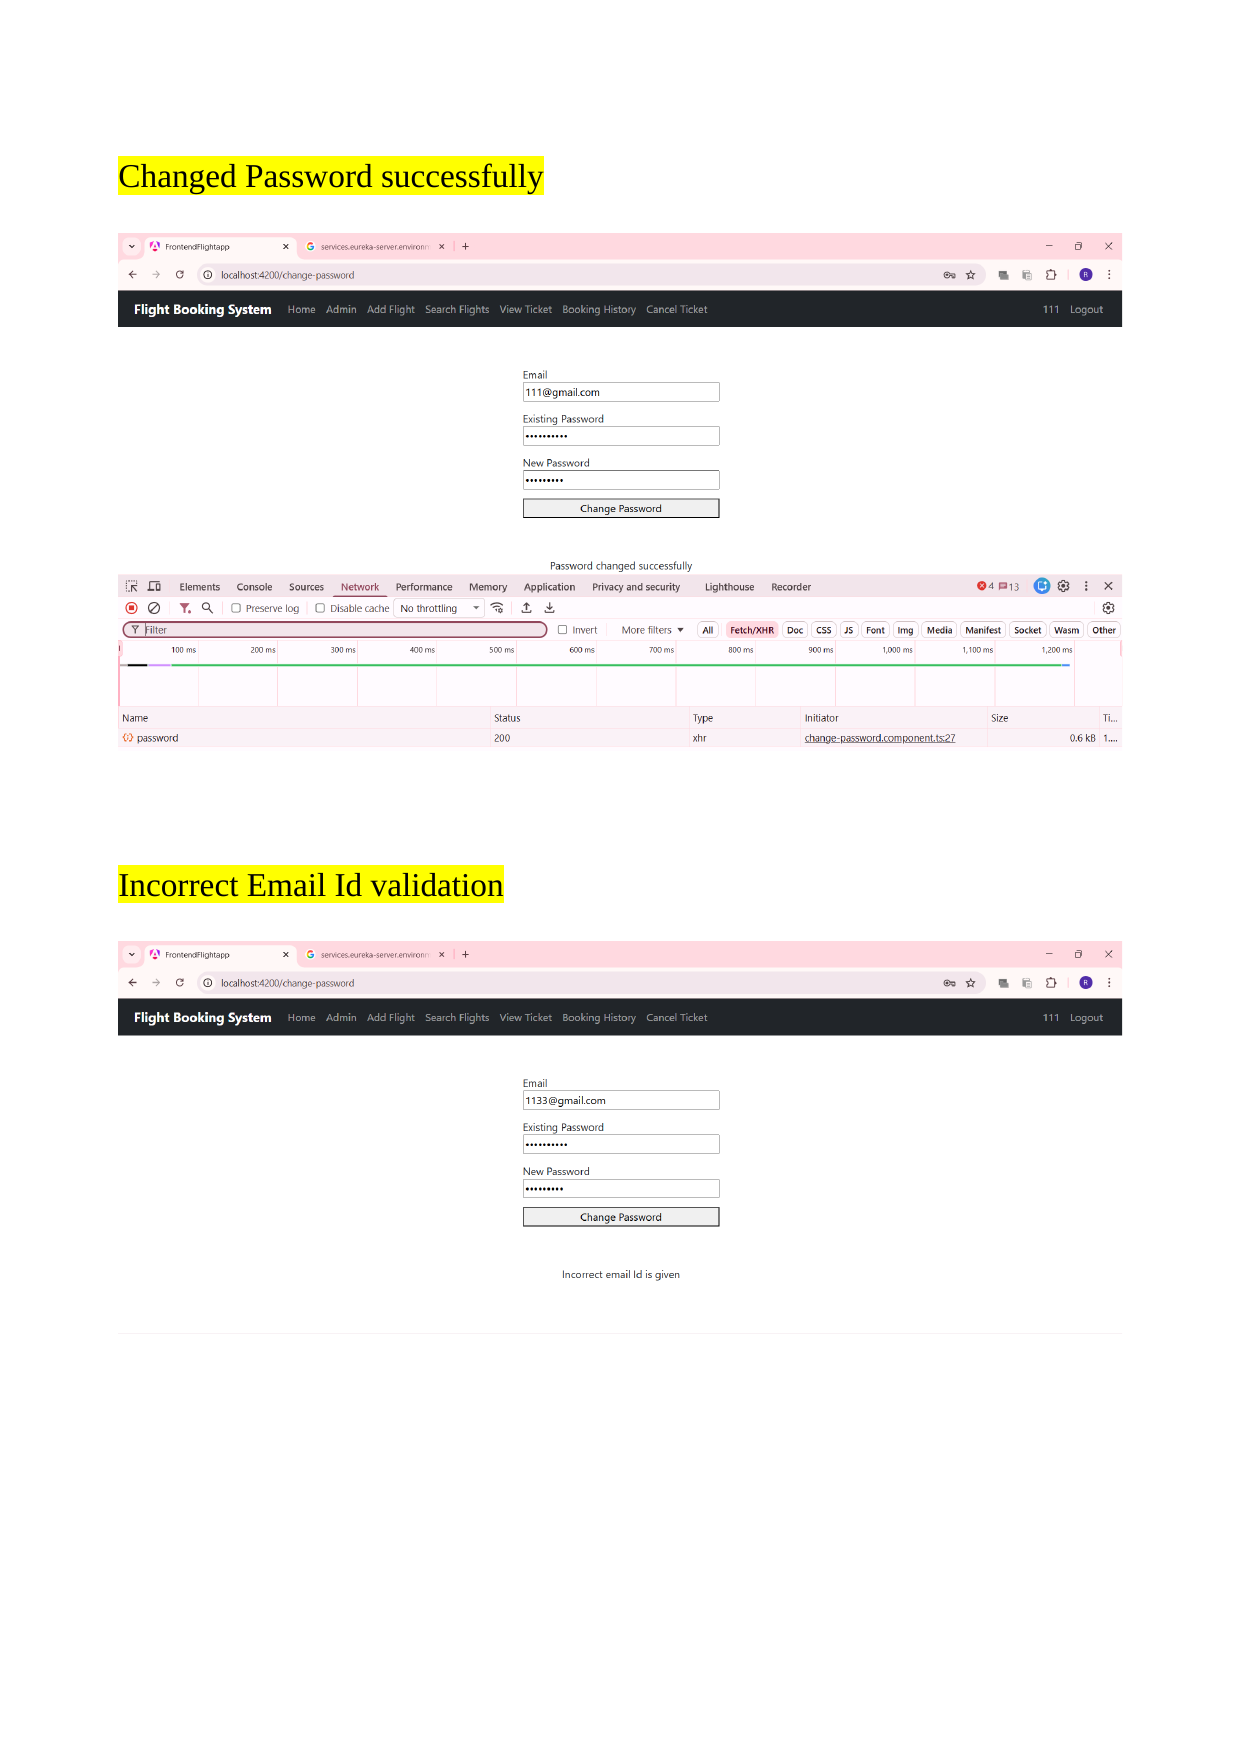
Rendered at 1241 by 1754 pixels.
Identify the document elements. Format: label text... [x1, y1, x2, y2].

text Changed Password successfully [118, 156, 1122, 195]
picture [118, 941, 1123, 1334]
text Incorrect Email Id validation [118, 865, 1122, 903]
picture [118, 233, 1123, 751]
